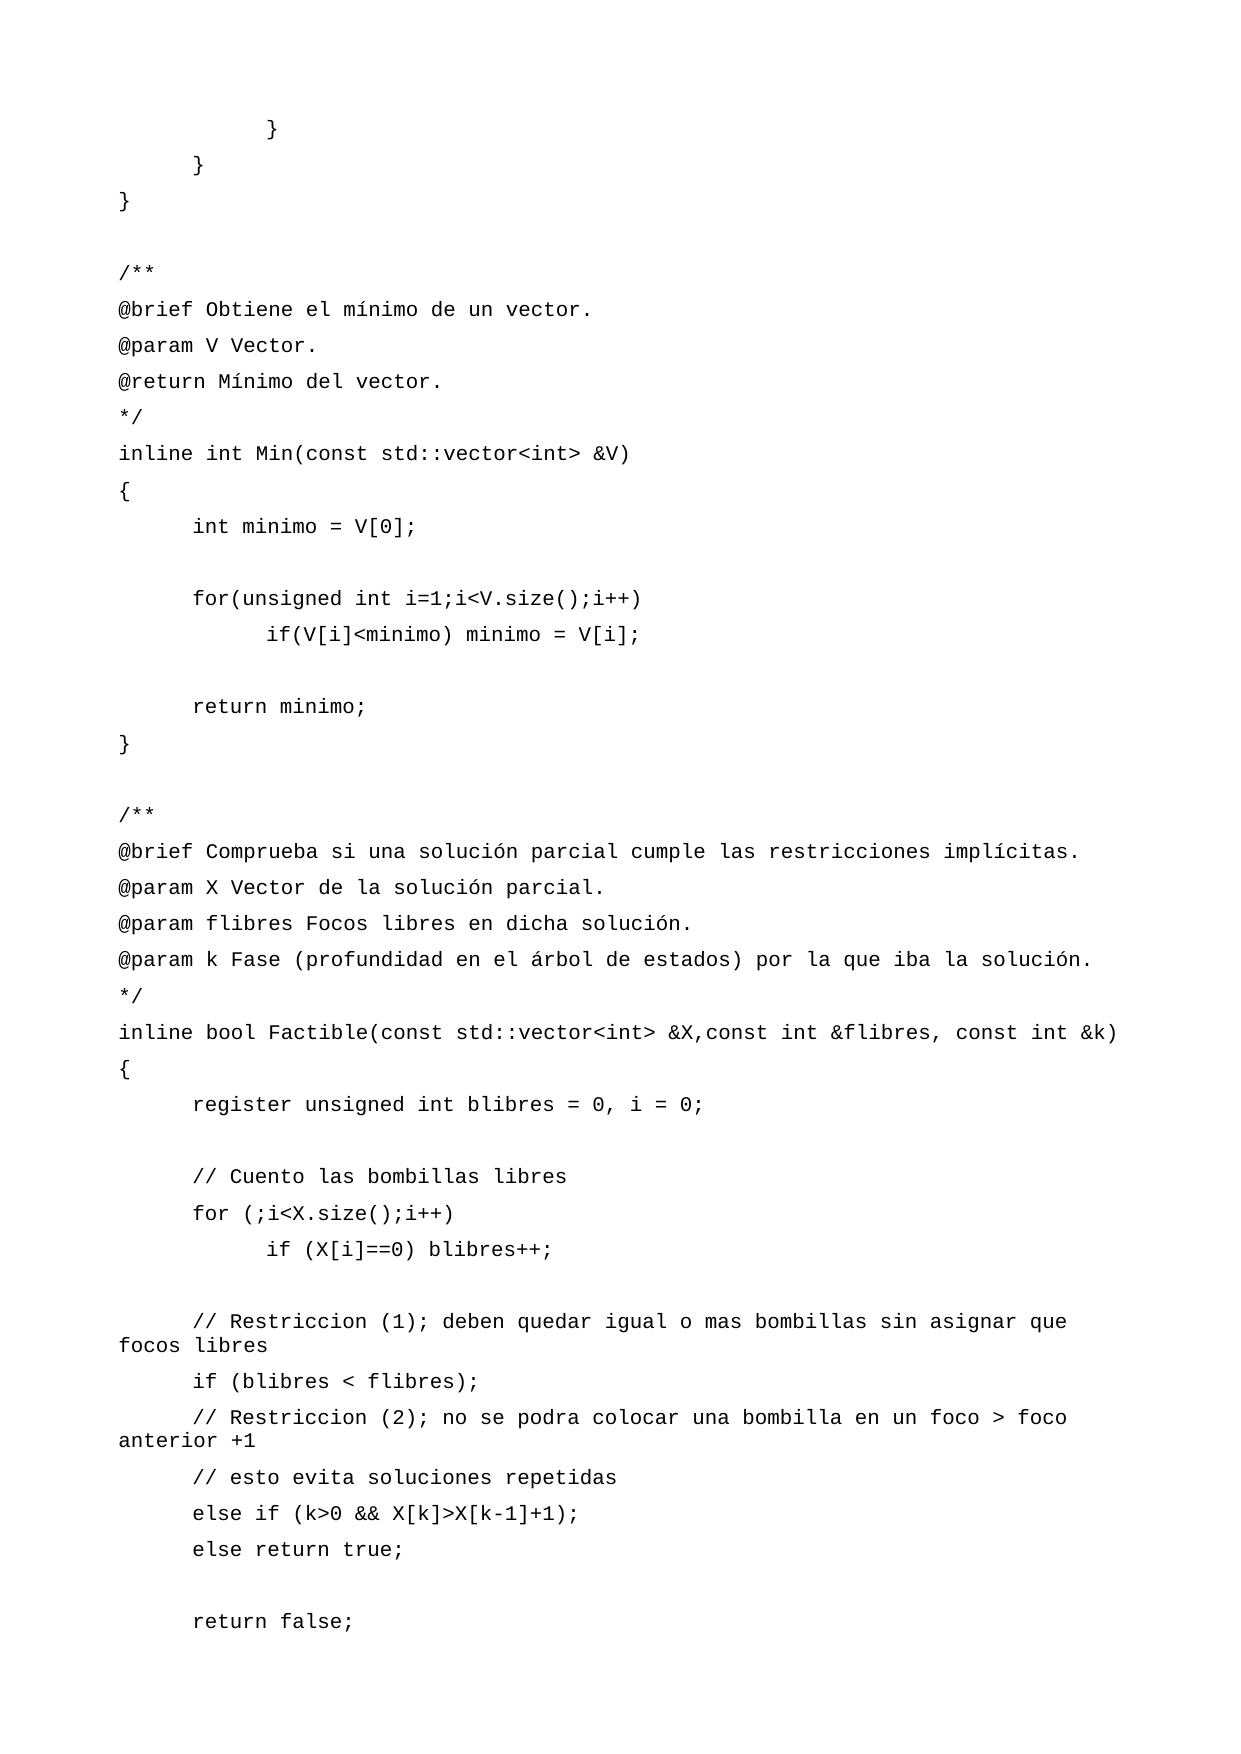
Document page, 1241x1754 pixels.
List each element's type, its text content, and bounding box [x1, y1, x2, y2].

text } [118, 190, 1122, 214]
text return false; [118, 1611, 1122, 1635]
text if (blibres < flibres); [118, 1371, 1122, 1394]
text /** [118, 263, 1122, 286]
text { [118, 1058, 1122, 1082]
text @return Mínimo del vector. [118, 371, 1122, 395]
text if(V[i]<minimo) minimo = V[i]; [118, 624, 1122, 648]
text @param k Fase (profundidad en el árbol de estados) por la que iba la solución. [118, 949, 1122, 973]
text for (;i<X.size();i++) [118, 1202, 1122, 1226]
text // Restriccion (2); no se podra colocar una bombilla en un foco > foco anterior +1 [118, 1407, 1122, 1454]
text /** [118, 805, 1122, 828]
text */ [118, 407, 1122, 431]
text @param X Vector de la solución parcial. [118, 877, 1122, 901]
text } [118, 154, 1122, 178]
text inline int Min(const std::vector<int> &V) [118, 443, 1122, 467]
text */ [118, 986, 1122, 1009]
text @param V Vector. [118, 335, 1122, 359]
text else if (k>0 && X[k]>X[k-1]+1); [118, 1503, 1122, 1526]
text @brief Comprueba si una solución parcial cumple las restricciones implícitas. [118, 841, 1122, 865]
text } [118, 733, 1122, 756]
text int minimo = V[0]; [118, 516, 1122, 539]
text register unsigned int blibres = 0, i = 0; [118, 1094, 1122, 1118]
text for(unsigned int i=1;i<V.size();i++) [118, 588, 1122, 612]
text if (X[i]==0) blibres++; [118, 1239, 1122, 1262]
text @param flibres Focos libres en dicha solución. [118, 913, 1122, 937]
text { [118, 479, 1122, 503]
text else return true; [118, 1539, 1122, 1563]
text // esto evita soluciones repetidas [118, 1467, 1122, 1490]
text } [118, 118, 1122, 142]
text // Restriccion (1); deben quedar igual o mas bombillas sin asignar que focos libres [118, 1311, 1122, 1358]
text // Cuento las bombillas libres [118, 1166, 1122, 1190]
text inline bool Factible(const std::vector<int> &X,const int &flibres, const int &k) [118, 1022, 1122, 1045]
text return minimo; [118, 696, 1122, 720]
text @brief Obtiene el mínimo de un vector. [118, 299, 1122, 322]
